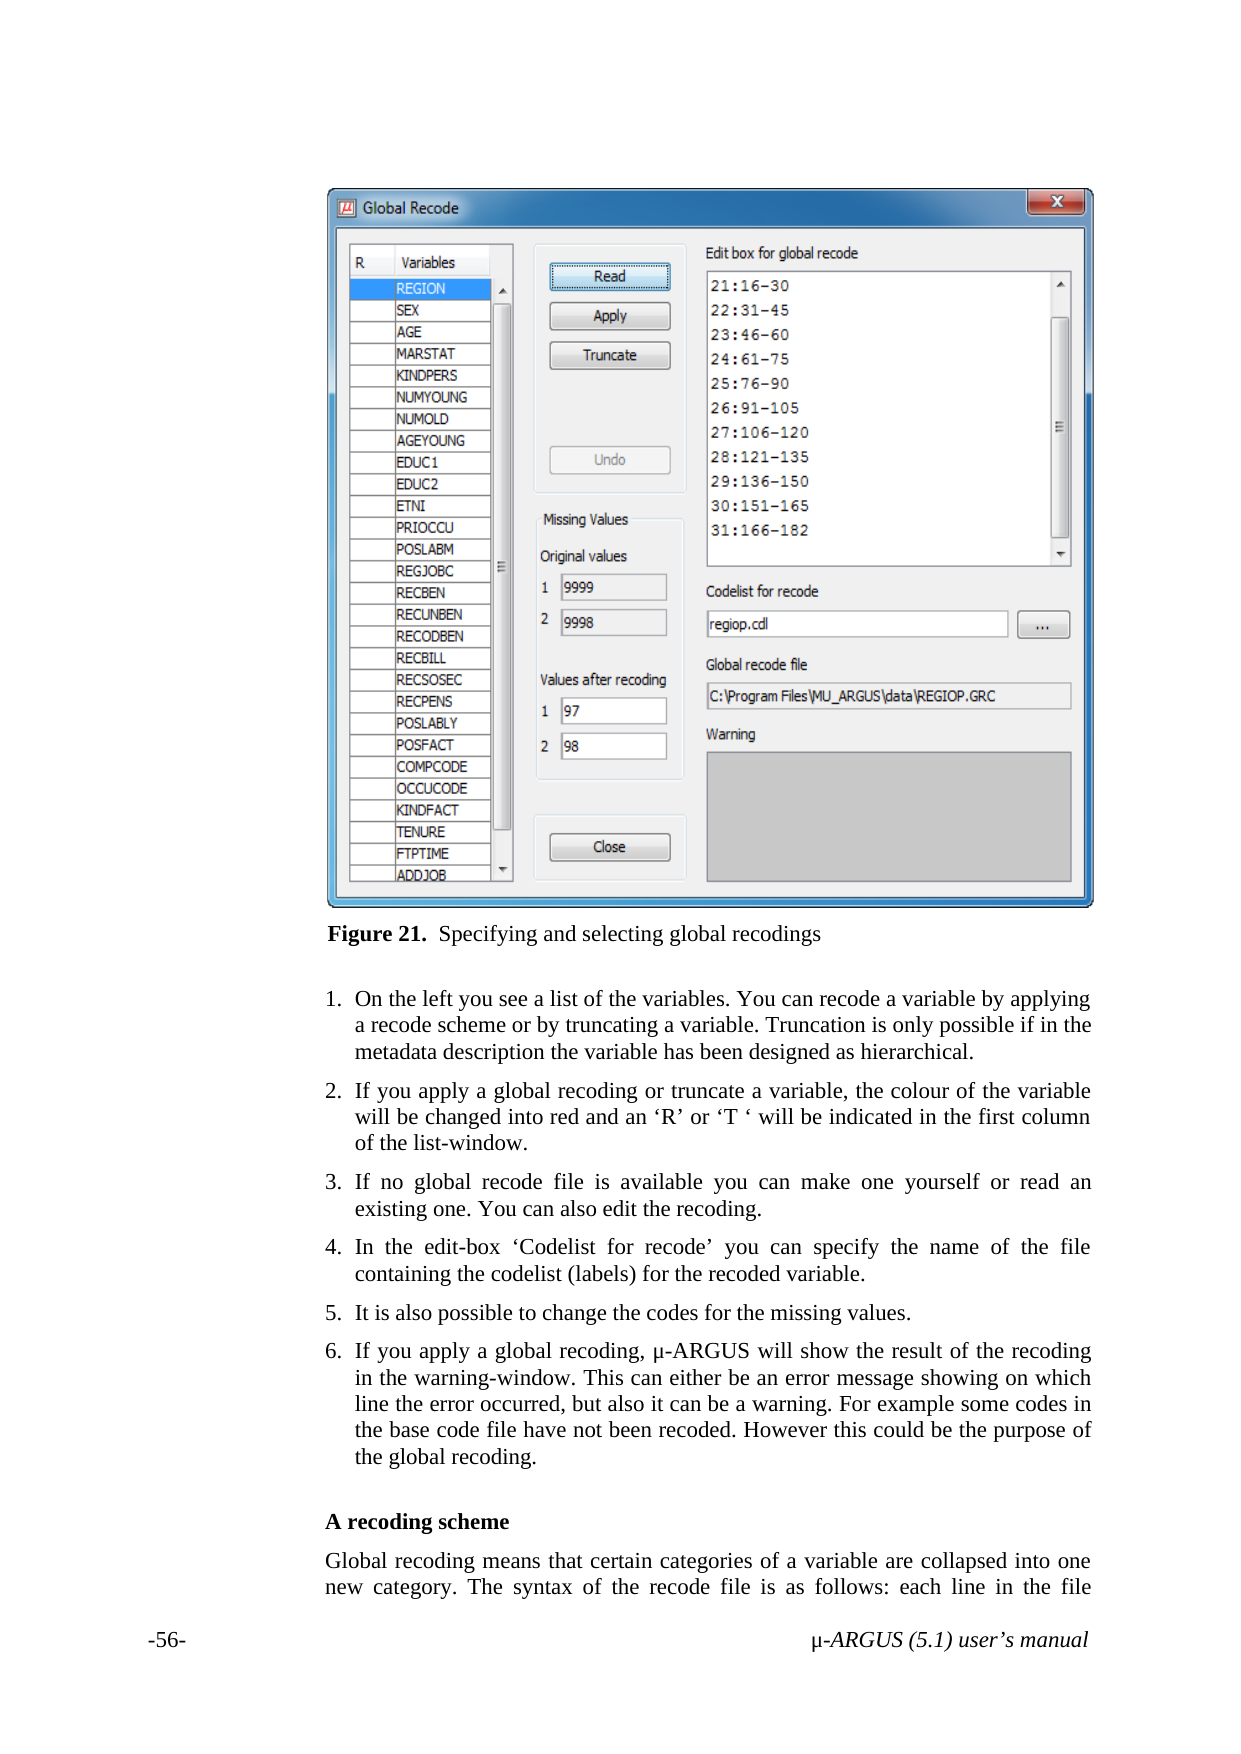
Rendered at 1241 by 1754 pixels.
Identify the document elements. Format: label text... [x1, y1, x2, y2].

list In the edit-box ‘Codelist for recode’ you can specify the name of the file containing the codelist (labels) for the recoded variable. [325, 1233, 1092, 1286]
text A recoding scheme [325, 1508, 1092, 1534]
text Figure 21. Specifying and selecting global recodings [325, 920, 1092, 946]
list If no global recode file is available you can make one yourself or read an existing one. You can also edit the recoding. [325, 1168, 1092, 1221]
text Global recoding means that certain categories of a variable are collapsed into one new category. The syntax of the recode file is as follows: each line in the file [325, 1547, 1092, 1600]
list It is also possible to change the codes for the missing values. [325, 1299, 1092, 1325]
list On the left you see a list of the variables. You can recode a variable by applying a recode scheme or by truncating a variable. Truncation is only possible if in the metadata description the variable has been designed as hierarchical. [325, 985, 1092, 1064]
list If you apply a global recoding or truncate a variable, the colour of the variable will be changed into red and an ‘R’ or ‘T ‘ will be indicated in the first column of the list-window. [325, 1077, 1092, 1156]
picture [327, 188, 1094, 908]
list If you apply a global recoding, μ-ARGUS will show the result of the recoding in the warning-window. This can either be an error message showing on which line the error occurred, but also it can be a warning. For example some codes in the base code file have not been recoded. However this could be the purpose of the global recoding. [325, 1337, 1092, 1469]
